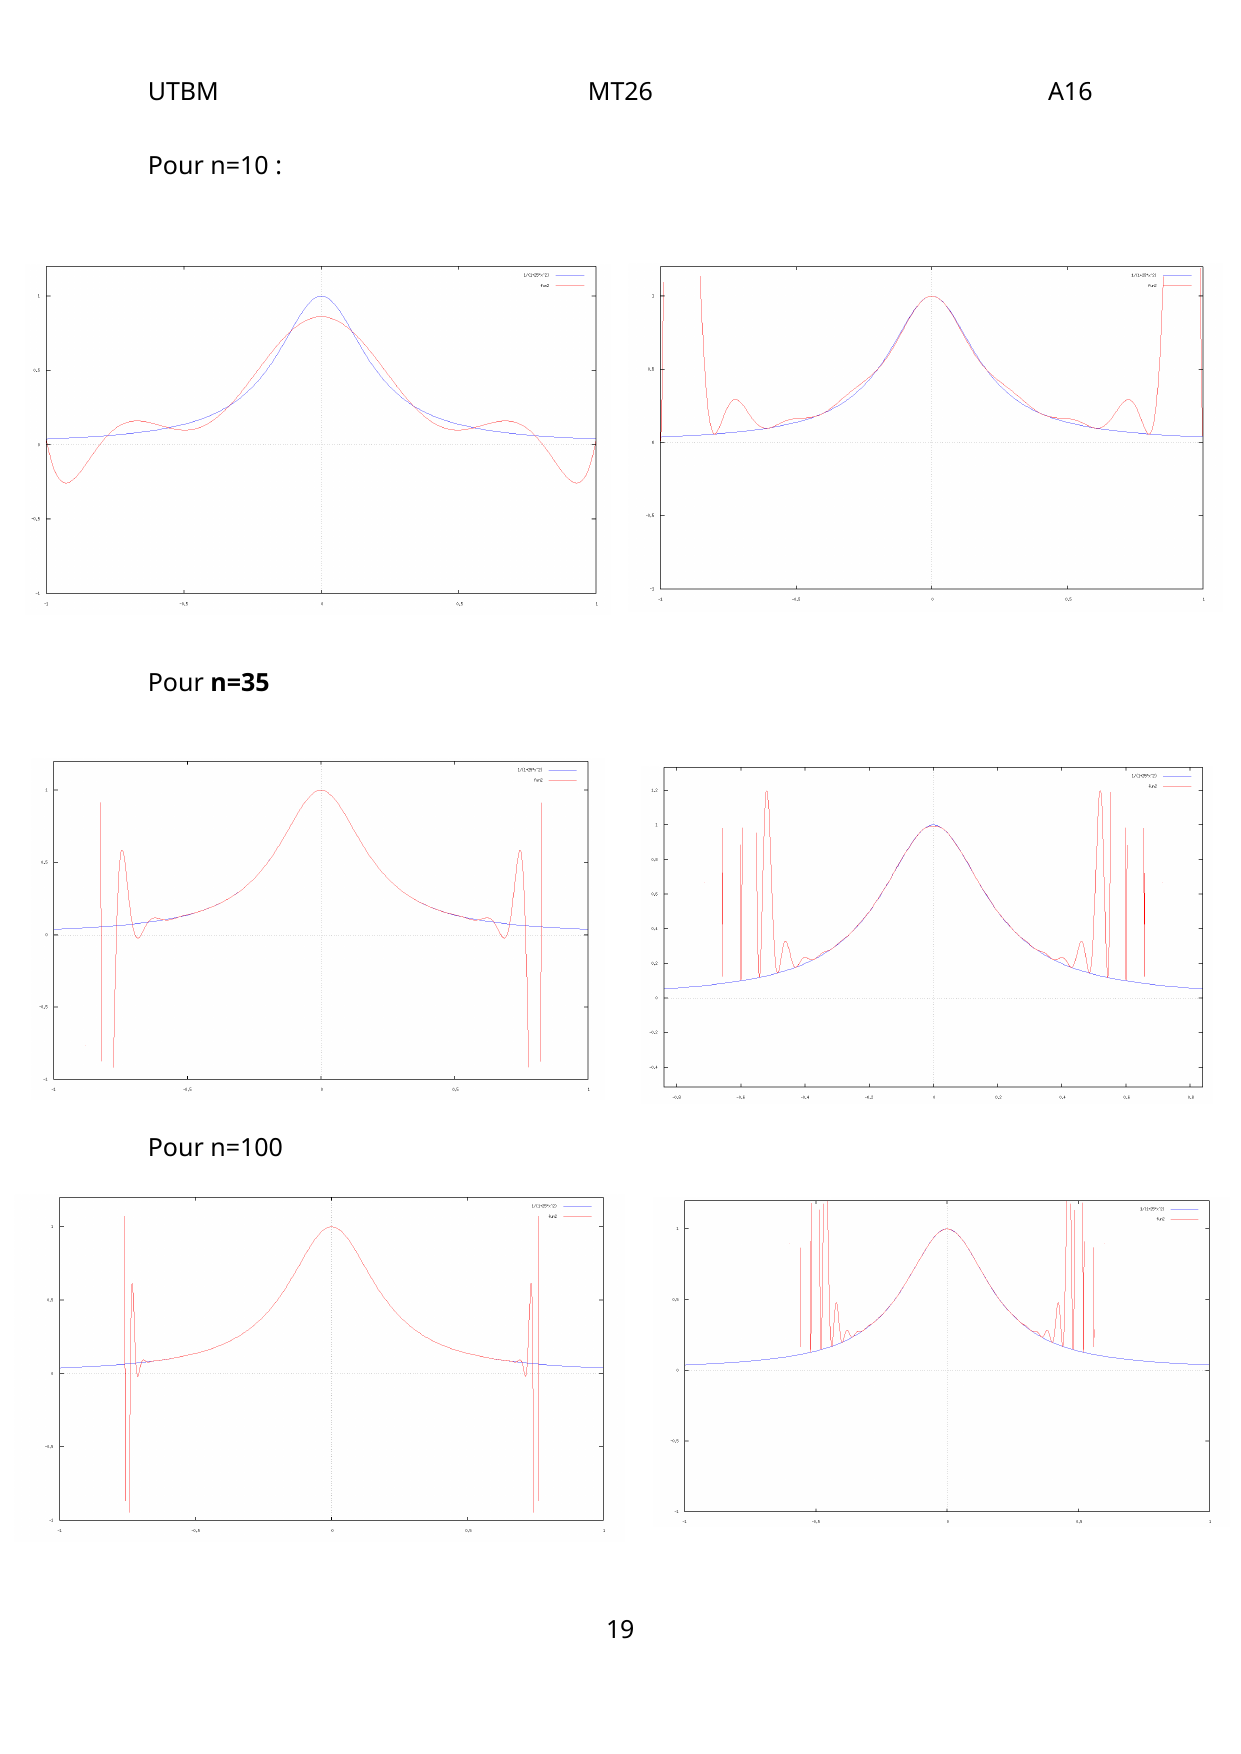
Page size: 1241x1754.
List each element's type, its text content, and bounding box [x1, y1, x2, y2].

text Pour n=100 [148, 1129, 1092, 1163]
text Pour n=35 [148, 664, 1092, 698]
picture [628, 263, 1224, 612]
picture [640, 766, 1214, 1104]
picture [24, 264, 611, 615]
text Pour n=10 : [148, 148, 1092, 182]
picture [14, 1194, 625, 1542]
picture [652, 1197, 1230, 1527]
picture [31, 758, 605, 1100]
